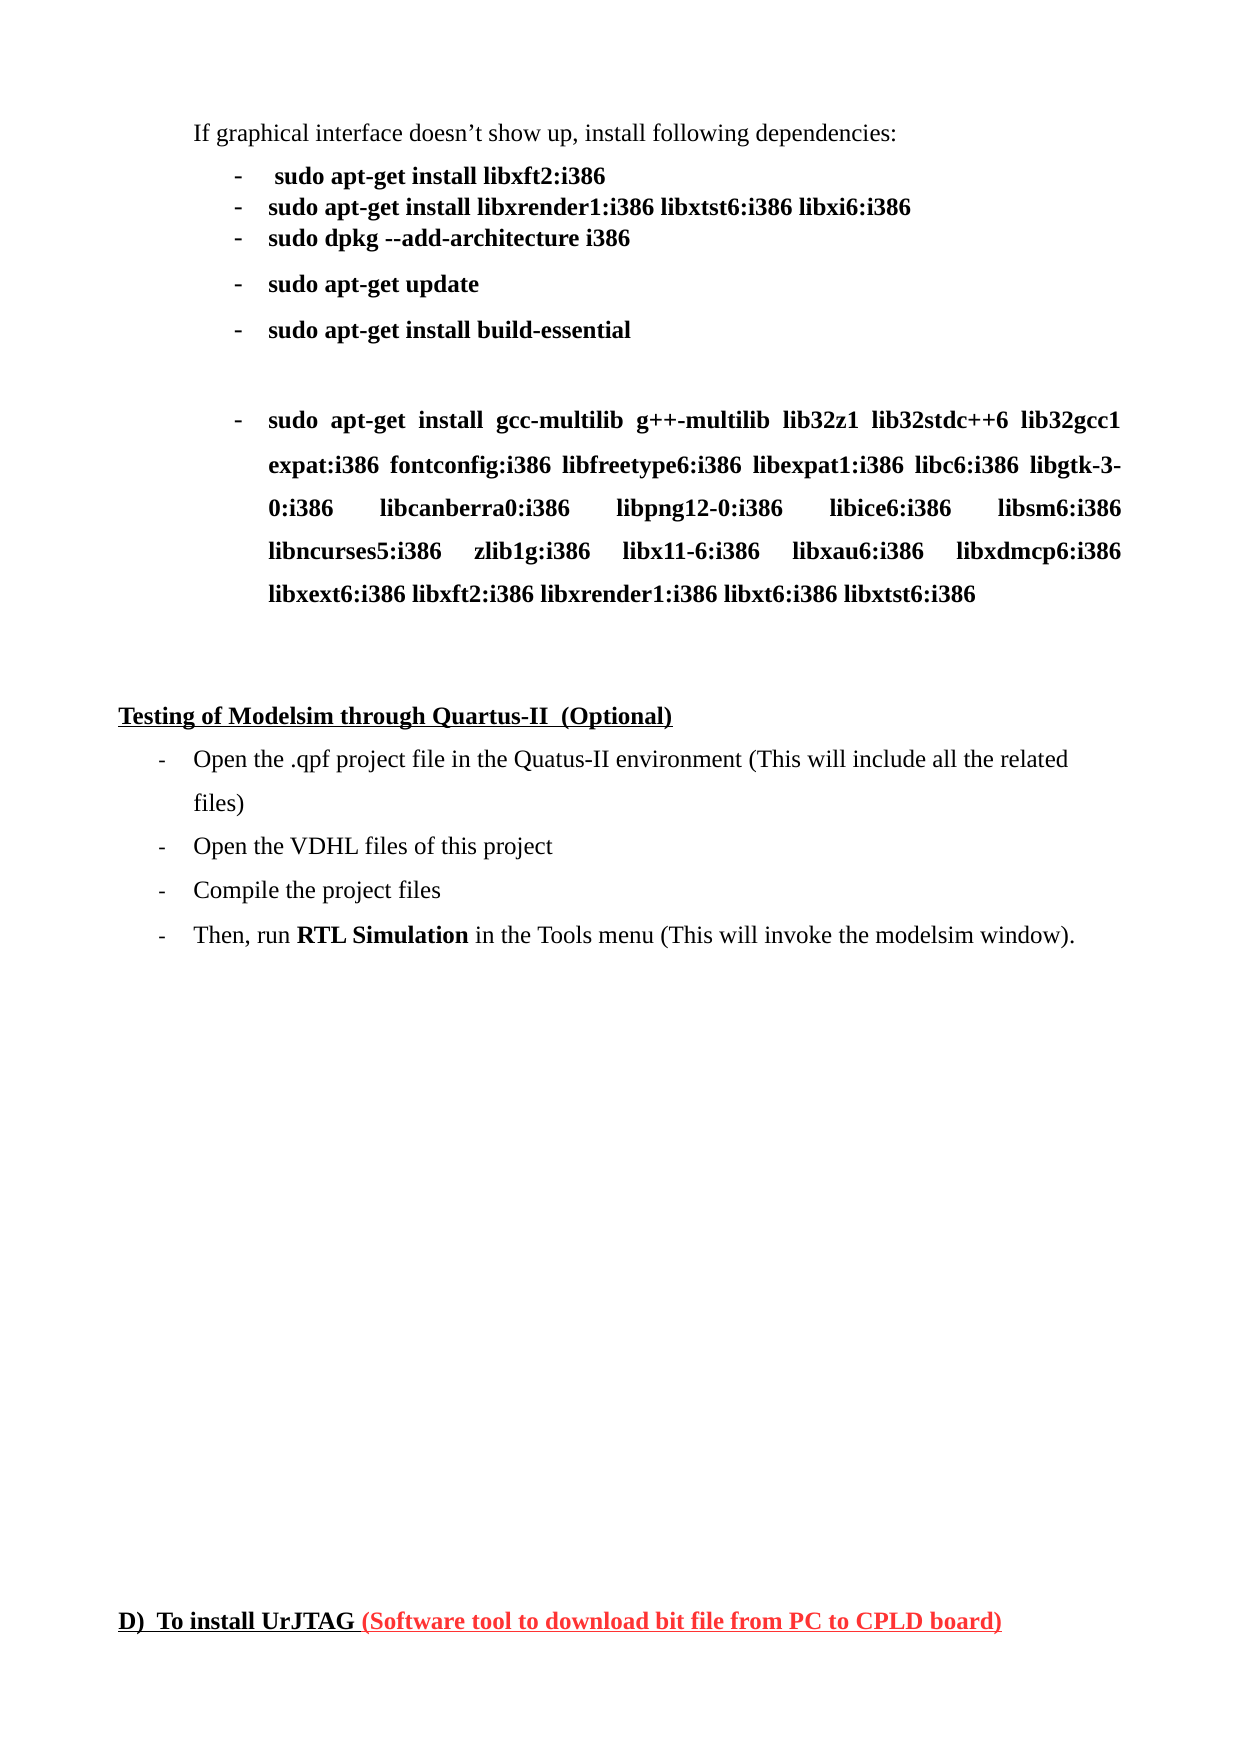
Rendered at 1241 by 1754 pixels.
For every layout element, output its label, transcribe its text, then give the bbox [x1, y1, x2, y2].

list Compile the project files [156, 876, 1122, 905]
list Open the VDHL files of this project [156, 831, 1122, 861]
list sudo apt-get install libxft2:i386 [231, 161, 1122, 192]
list sudo apt-get update [231, 269, 1122, 300]
list Open the .qpf project file in the Quatus-II environment (This will include all the related files) [156, 744, 1122, 817]
list sudo apt-get install libxrender1:i386 libxtst6:i386 libxi6:i386 [231, 192, 1122, 223]
list Then, run RTL Simulation in the Tools menu (This will invoke the modelsim window). [156, 920, 1122, 949]
list sudo apt-get install gcc-multilib g++-multilib lib32z1 lib32stdc++6 lib32gcc1 expat:i386 fontconfig:i386 libfreetype6:i386 libexpat1:i386 libc6:i386 libgtk-3-0:i386 libcanberra0:i386 libpng12-0:i386 libice6:i386 libsm6:i386 libncurses5:i386 zlib1g:i386 libx11-6:i386 libxau6:i386 libxdmcp6:i386 libxext6:i386 libxft2:i386 libxrender1:i386 libxt6:i386 libxtst6:i386 [231, 405, 1122, 608]
list sudo dpkg --add-architecture i386 [231, 223, 1122, 254]
list sudo apt-get install build-essential [231, 315, 1122, 346]
text D) To install UrJTAG (Software tool to download bit file from PC to CPLD board) [118, 1606, 1122, 1635]
text Testing of Modelsim through Quartus-II (Optional) [118, 701, 1122, 730]
subtitle If graphical interface doesn’t show up, install following dependencies: [193, 118, 1122, 147]
